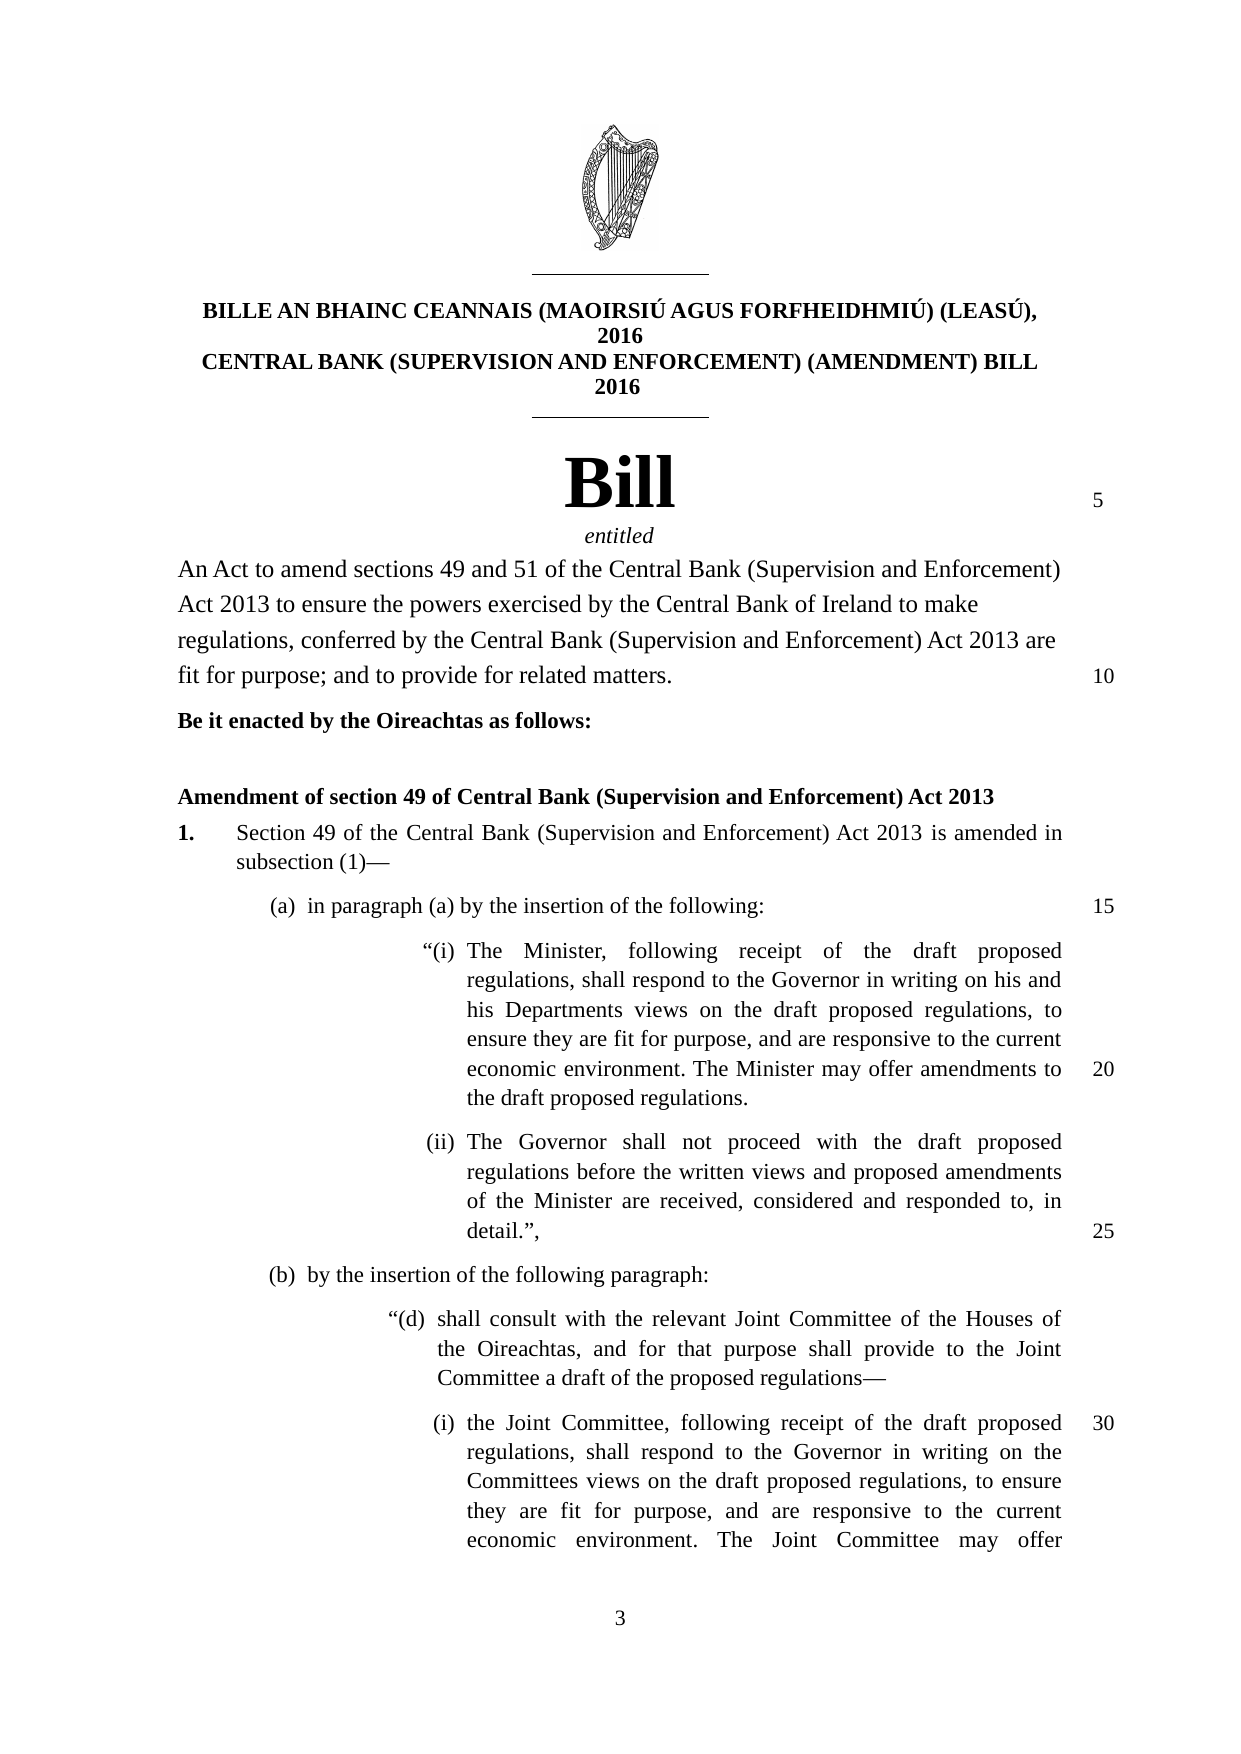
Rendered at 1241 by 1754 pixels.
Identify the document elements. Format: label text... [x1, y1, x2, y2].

picture [295, 117, 945, 257]
text “(i) The Minister, following receipt of the draft proposed regulations, shall respond to the Governor in writing on his and his Departments views on the draft proposed regulations, to ensure they are fit for purpose, and are responsive to the current economic environment. The Minister may offer amendments to the draft proposed regulations. [295, 934, 1063, 1111]
text (b) by the insertion of the following paragraph: [177, 1259, 1063, 1288]
text (ii) The Governor shall not proceed with the draft proposed regulations before the written views and proposed amendments of the Minister are received, considered and responded to, in detail.”, [295, 1126, 1063, 1244]
text Amendment of section 49 of Central Bank (Supervision and Enforcement) Act 2013 [177, 781, 1063, 811]
text 1. Section 49 of the Central Bank (Supervision and Enforcement) Act 2013 is amended in subsection (1)⁠— [177, 817, 1063, 876]
text Bill [177, 440, 1063, 523]
title Central Bank (Supervision and Enforcement) (Amendment) Bill 2016 [177, 348, 1063, 399]
text (a) in paragraph (a) by the insertion of the following: [177, 890, 1063, 920]
text (i) the Joint Committee, following receipt of the draft proposed regulations, shall respond to the Governor in writing on the Committees views on the draft proposed regulations, to ensure they are fit for purpose, and are responsive to the current economic environment. The Joint Committee may offer [295, 1406, 1063, 1554]
title entitled [177, 523, 1063, 549]
title An Act to amend sections 49 and 51 of the Central Bank (Supervision and Enforcement) Act 2013 to ensure the powers exercised by the Central Bank of Ireland to make regulations, conferred by the Central Bank (Supervision and Enforcement) Act 2013 are fit for purpose; and to provide for related matters. [177, 549, 1063, 691]
text Be it enacted by the Oireachtas as follows: [177, 708, 1063, 734]
text “(d) shall consult with the relevant Joint Committee of the Houses of the Oireachtas, and for that purpose shall provide to the Joint Committee a draft of the proposed regulations⁠— [307, 1303, 1063, 1392]
title BILLE AN BHAINC CEANNAIS (MAOIRSIÚ AGUS FORFHEIDHMIÚ) (LEASÚ), 2016 [177, 297, 1063, 348]
